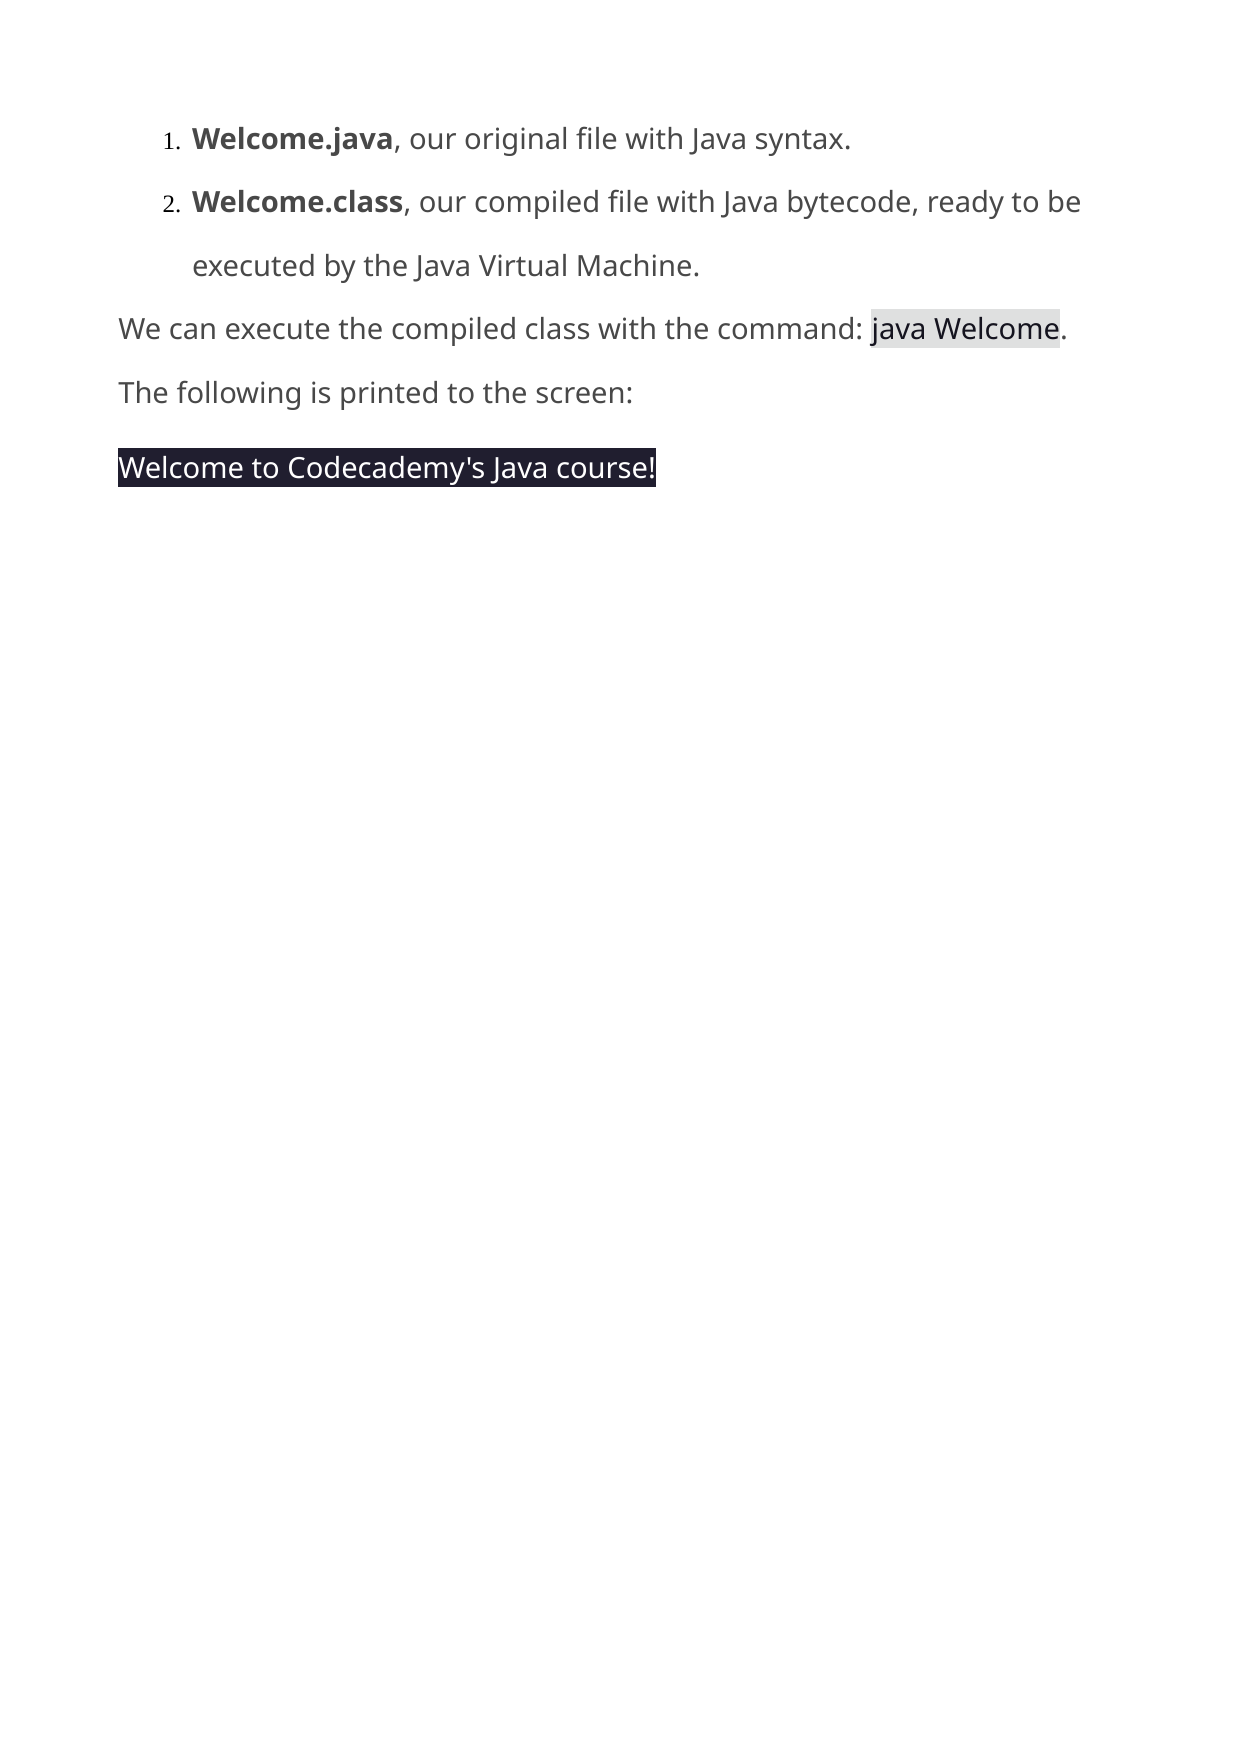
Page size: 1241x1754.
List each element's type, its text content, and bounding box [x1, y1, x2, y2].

text We can execute the compiled class with the command: java Welcome. [118, 308, 1122, 348]
list Welcome.class, our compiled file with Java bytecode, ready to be executed by the Java Virtual Machine. [162, 182, 1122, 285]
text The following is printed to the screen: [118, 372, 1122, 412]
text Welcome to Codecademy's Java course! [118, 448, 1122, 487]
list Welcome.java, our original file with Java syntax. [162, 118, 1122, 158]
